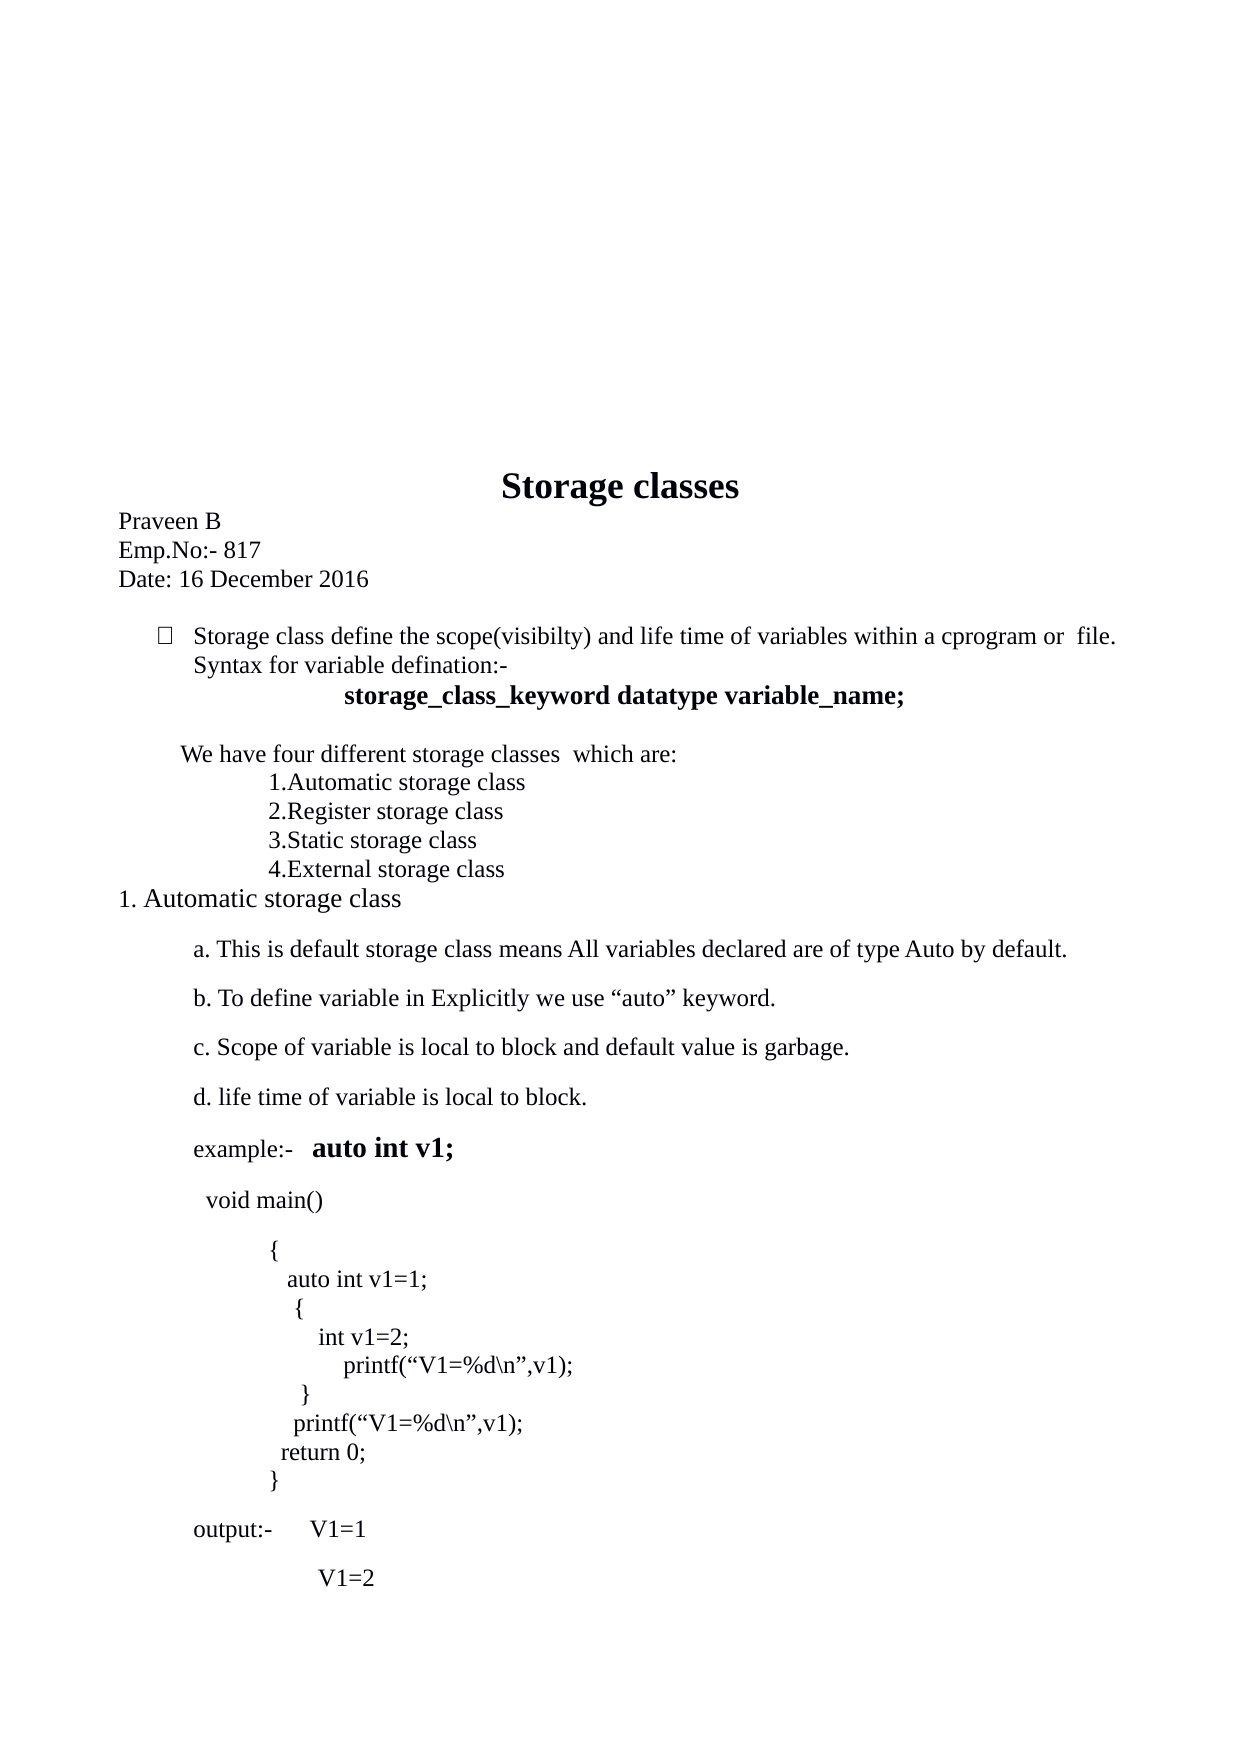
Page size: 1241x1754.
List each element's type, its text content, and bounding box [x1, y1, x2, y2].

text a. This is default storage class means All variables declared are of type Auto by default. [118, 934, 1122, 963]
text b. To define variable in Explicitly we use “auto” keyword. [118, 983, 1122, 1012]
text { [118, 1235, 1122, 1264]
text Date: 16 December 2016 [118, 564, 1122, 592]
text printf(“V1=%d\n”,v1); [118, 1350, 1122, 1379]
text printf(“V1=%d\n”,v1); [118, 1408, 1122, 1437]
text 1. Automatic storage class [118, 882, 1122, 914]
list Storage class define the scope(visibilty) and life time of variables within a cprogram or file. [156, 621, 1122, 650]
text Storage classes [118, 463, 1122, 506]
text void main() [118, 1185, 1122, 1214]
text 2.Register storage class [118, 796, 1122, 825]
text 3.Static storage class [118, 825, 1122, 854]
text c. Scope of variable is local to block and default value is garbage. [118, 1032, 1122, 1061]
text 4.External storage class [118, 854, 1122, 882]
text return 0; [118, 1437, 1122, 1465]
text storage_class_keyword datatype variable_name; [118, 679, 1122, 710]
text 1.Automatic storage class [118, 767, 1122, 796]
text V1=2 [118, 1563, 1122, 1592]
text Emp.No:- 817 [118, 535, 1122, 564]
text output:- V1=1 [118, 1514, 1122, 1543]
text } [118, 1465, 1122, 1494]
text Praveen B [118, 506, 1122, 535]
text auto int v1=1; [118, 1264, 1122, 1293]
text int v1=2; [118, 1322, 1122, 1350]
text { [118, 1293, 1122, 1322]
text We have four different storage classes which are: [118, 739, 1122, 767]
text example:- auto int v1; [118, 1131, 1122, 1164]
text } [118, 1379, 1122, 1408]
text d. life time of variable is local to block. [118, 1082, 1122, 1110]
text Syntax for variable defination:- [118, 650, 1122, 679]
